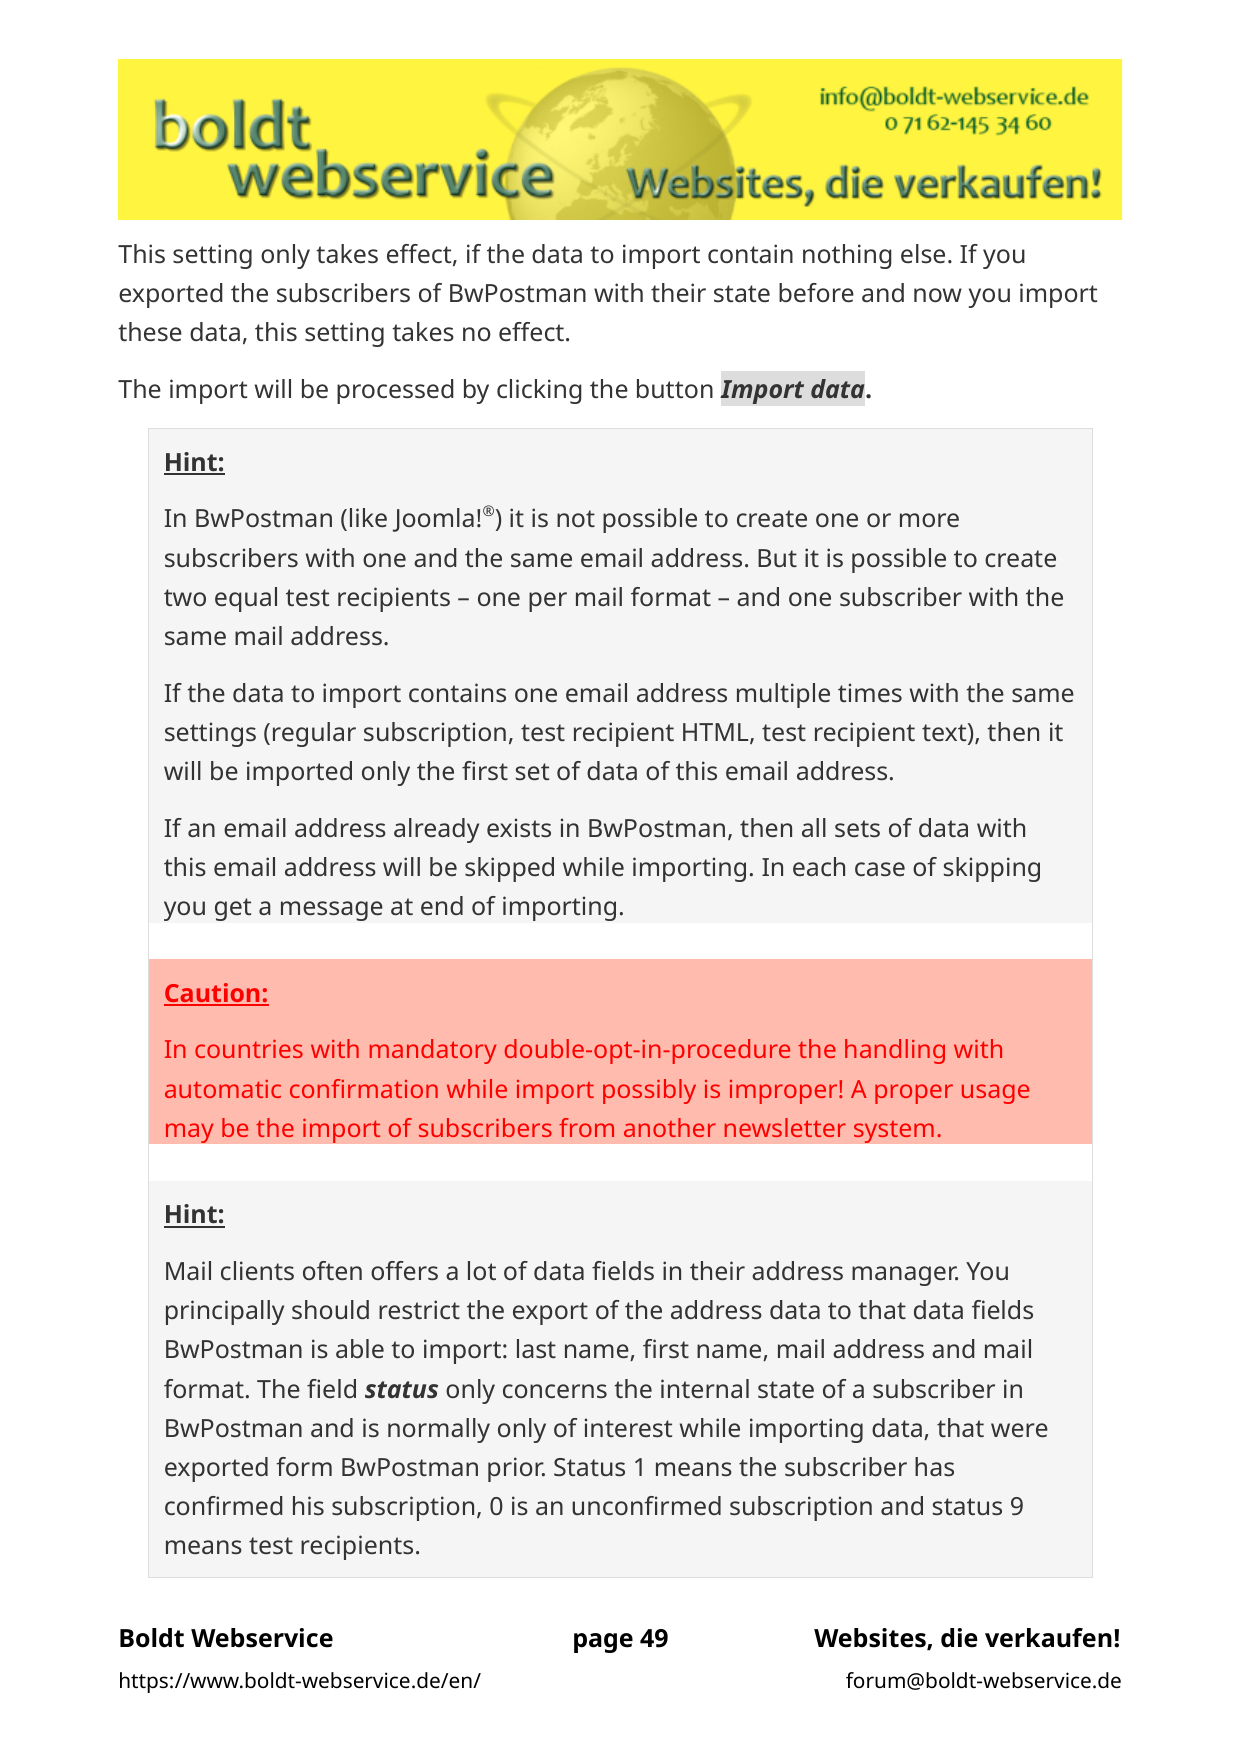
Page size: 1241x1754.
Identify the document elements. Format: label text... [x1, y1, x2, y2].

text If the data to import contains one email address multiple times with the same settings (regular subscription, test recipient HTML, test recipient text), then it will be imported only the first set of data of this email address. [149, 659, 1092, 788]
text Caution: [149, 959, 1092, 1009]
text Mail clients often offers a lot of data fields in their address manager. You principally should restrict the export of the address data to that data fields BwPostman is able to import: last name, first name, mail address and mail format. The field status only concerns the internal state of a subscriber in BwPostman and is normally only of interest while importing data, that were exported form BwPostman prior. Status 1 means the subscriber has confirmed his subscription, 0 is an unconfirmed subscription and status 9 means test recipients. [149, 1238, 1092, 1577]
text This setting only takes effect, if the data to import contain nothing else. If you exported the subscribers of BwPostman with their state before and now you import these data, this setting takes no effect. [118, 236, 1122, 349]
text In BwPostman (like Joomla!®) it is not possible to create one or more subscribers with one and the same email address. But it is possible to create two equal test recipients – one per mail format – and one subscriber with the same mail address. [149, 485, 1092, 653]
text If an email address already exists in BwPostman, then all sets of data with this email address will be skipped while importing. In each case of skipping you get a message at end of importing. [149, 795, 1092, 923]
text The import will be processed by clicking the button Import data. [118, 371, 721, 406]
text In countries with mandatory double-opt-in-procedure the handling with automatic confirmation while import possibly is improper! A proper usage may be the import of subscribers from another newsletter system. [149, 1016, 1092, 1144]
picture [118, 59, 1123, 220]
text The import will be processed by clicking the button Import data. [865, 371, 1122, 406]
text Hint: [149, 429, 1092, 478]
text Hint: [149, 1181, 1092, 1231]
